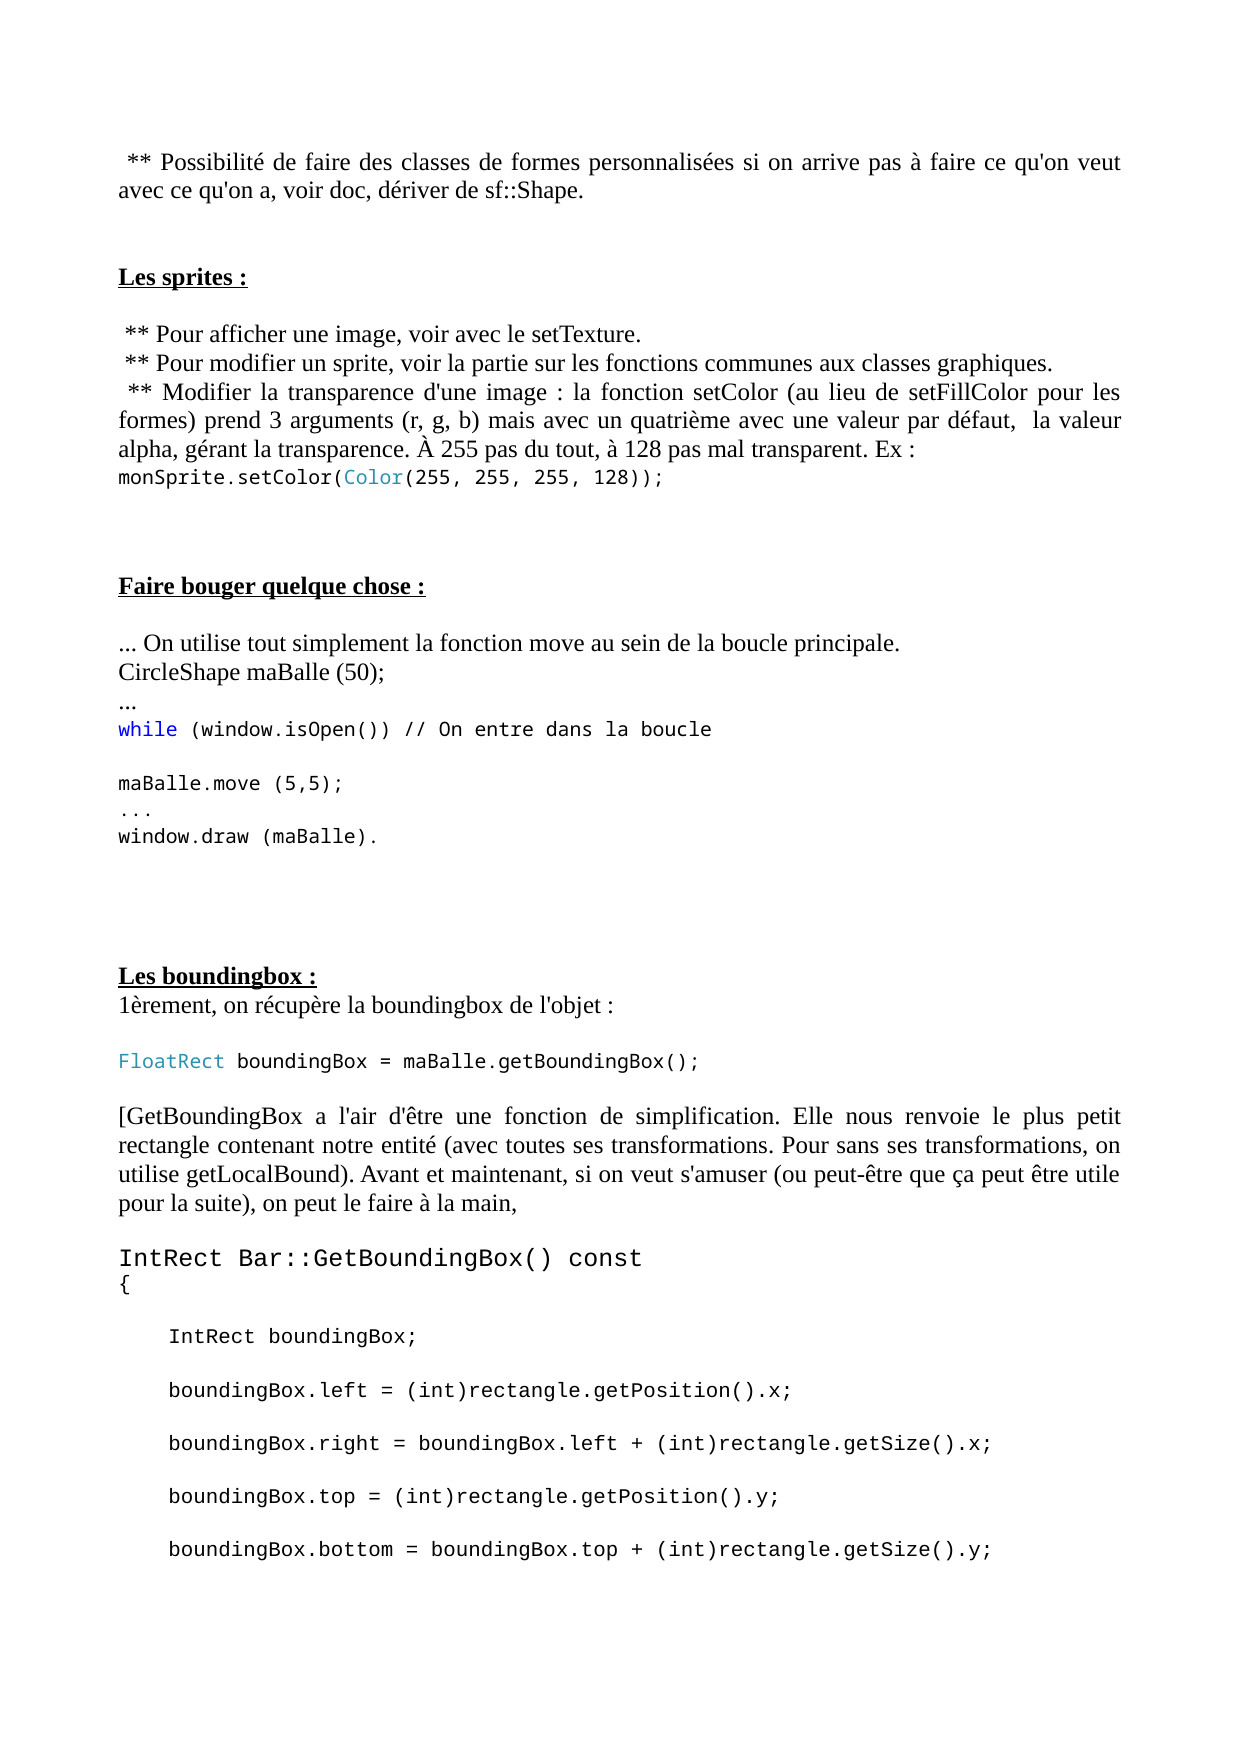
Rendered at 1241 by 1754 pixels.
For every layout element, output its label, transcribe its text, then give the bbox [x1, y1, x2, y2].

text ** Possibilité de faire des classes de formes personnalisées si on arrive pas à faire ce qu'on veut avec ce qu'on a, voir doc, dériver de sf::Shape. [118, 147, 1122, 204]
text ... On utilise tout simplement la fonction move au sein de la boucle principale. [118, 628, 1122, 657]
text boundingBox.top = (int)rectangle.getPosition().y; [118, 1486, 1122, 1509]
text monSprite.setColor(Color(255, 255, 255, 128)); [118, 463, 1122, 490]
text Les sprites : [118, 262, 1122, 291]
text while (window.isOpen()) // On entre dans la boucle [118, 715, 1122, 742]
text CircleShape maBalle (50); [118, 657, 1122, 686]
text maBalle.move (5,5); [118, 769, 1122, 796]
text ** Pour afficher une image, voir avec le setTexture. [118, 319, 1122, 348]
text IntRect Bar::GetBoundingBox() const [118, 1245, 1122, 1273]
text [GetBoundingBox a l'air d'être une fonction de simplification. Elle nous renvoie le plus petit rectangle contenant notre entité (avec toutes ses transformations. Pour sans ses transformations, on utilise getLocalBound). Avant et maintenant, si on veut s'amuser (ou peut-être que ça peut être utile pour la suite), on peut le faire à la main, [118, 1101, 1122, 1216]
text ... [118, 796, 1122, 823]
text boundingBox.left = (int)rectangle.getPosition().x; [118, 1380, 1122, 1403]
text { [118, 1273, 1122, 1297]
text boundingBox.right = boundingBox.left + (int)rectangle.getSize().x; [118, 1433, 1122, 1456]
text Les boundingbox : [118, 961, 1122, 990]
text FloatRect boundingBox = maBalle.getBoundingBox(); [118, 1047, 1122, 1074]
text ... [118, 686, 1122, 715]
text 1èrement, on récupère la boundingbox de l'objet : [118, 990, 1122, 1019]
text window.draw (maBalle). [118, 823, 1122, 850]
text boundingBox.bottom = boundingBox.top + (int)rectangle.getSize().y; [118, 1539, 1122, 1563]
text Faire bouger quelque chose : [118, 571, 1122, 600]
text ** Modifier la transparence d'une image : la fonction setColor (au lieu de setFillColor pour les formes) prend 3 arguments (r, g, b) mais avec un quatrième avec une valeur par défaut, la valeur alpha, gérant la transparence. À 255 pas du tout, à 128 pas mal transparent. Ex : [118, 377, 1122, 463]
text IntRect boundingBox; [118, 1327, 1122, 1350]
text ** Pour modifier un sprite, voir la partie sur les fonctions communes aux classes graphiques. [118, 348, 1122, 377]
